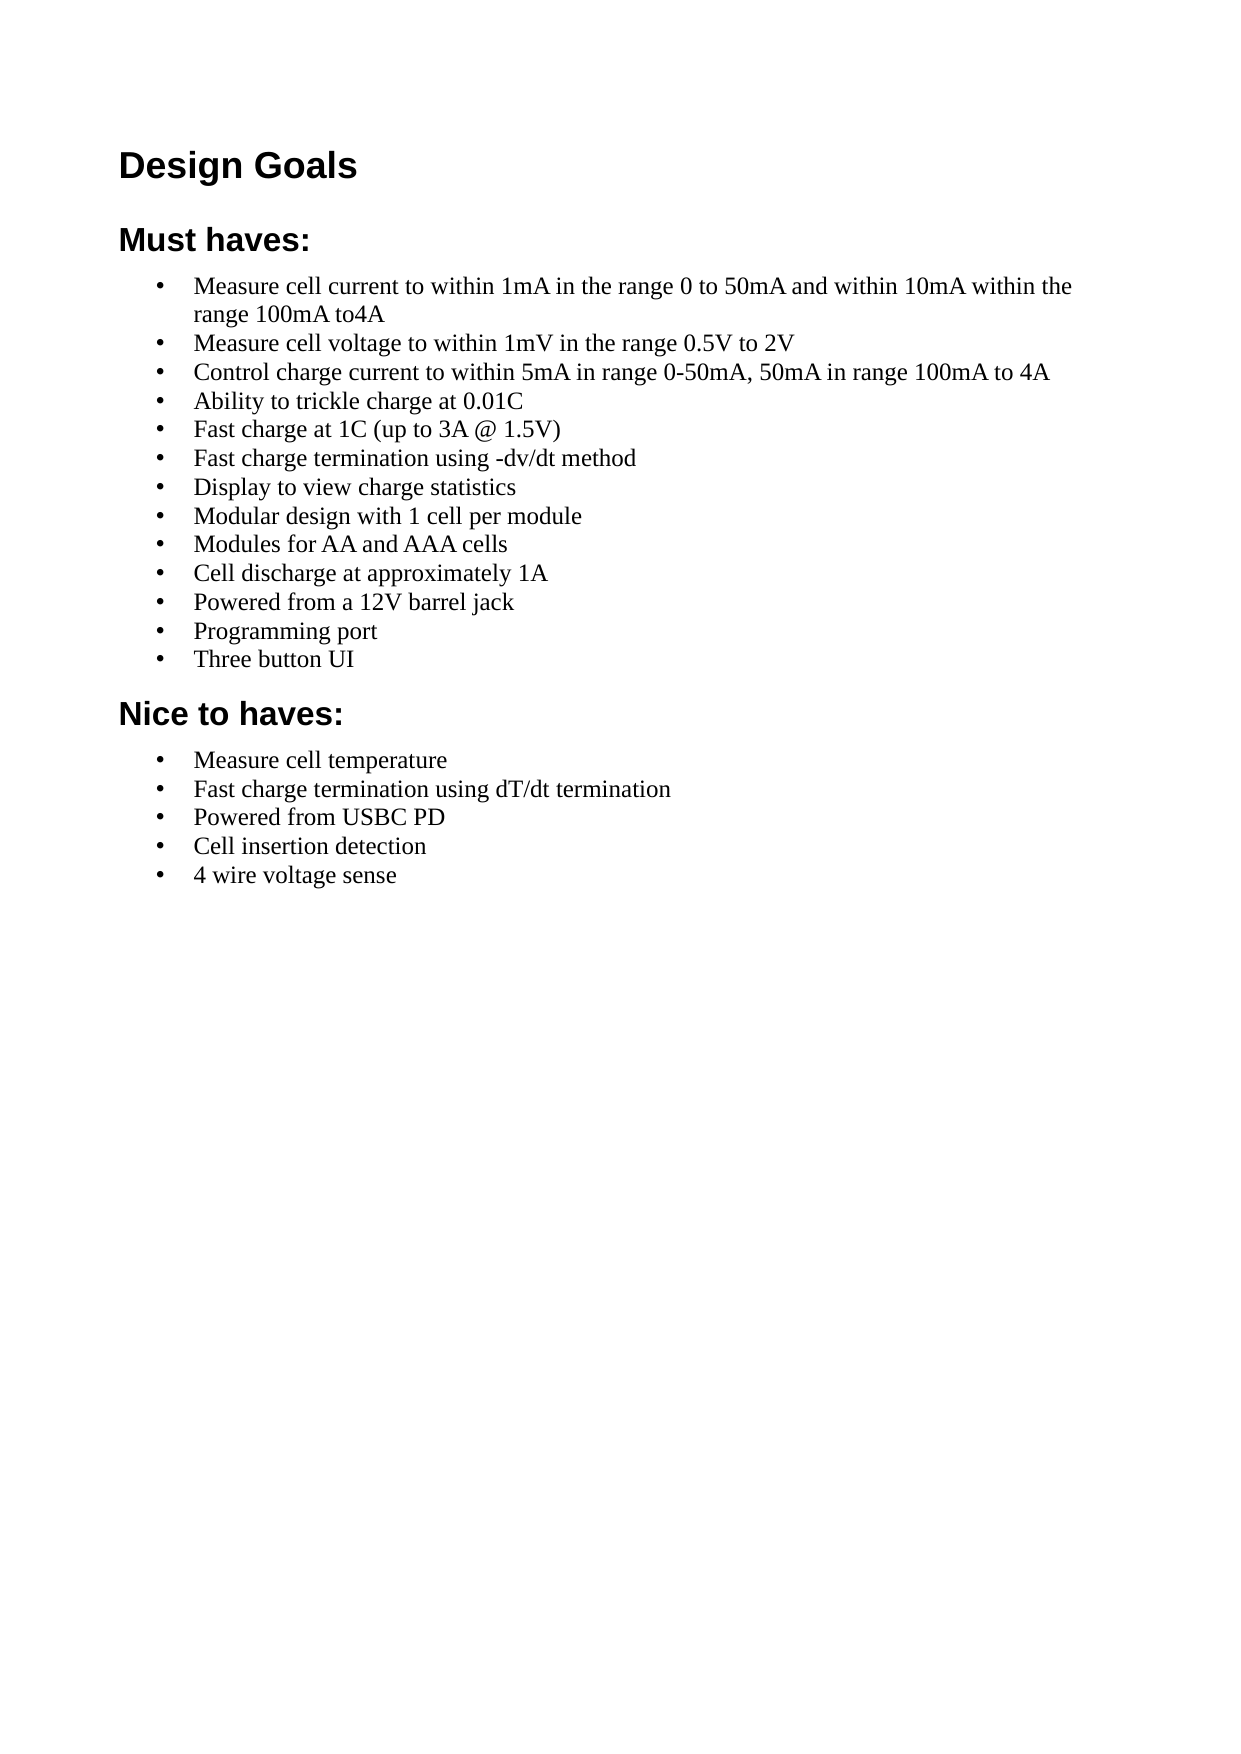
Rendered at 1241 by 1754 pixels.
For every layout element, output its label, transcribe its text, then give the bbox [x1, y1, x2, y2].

list Display to view charge statistics [156, 472, 1122, 501]
list Modules for AA and AAA cells [156, 529, 1122, 558]
list Powered from USBC PD [156, 802, 1122, 831]
subtitle Must haves: [118, 220, 1122, 258]
list Programming port [156, 616, 1122, 644]
list 4 wire voltage sense [156, 860, 1122, 889]
list Control charge current to within 5mA in range 0-50mA, 50mA in range 100mA to 4A [156, 357, 1122, 386]
list Powered from a 12V barrel jack [156, 587, 1122, 616]
list Cell insertion detection [156, 831, 1122, 860]
list Fast charge termination using dT/dt termination [156, 774, 1122, 802]
list Fast charge at 1C (up to 3A @ 1.5V) [156, 414, 1122, 443]
list Measure cell voltage to within 1mV in the range 0.5V to 2V [156, 328, 1122, 357]
list Modular design with 1 cell per module [156, 501, 1122, 529]
subtitle Design Goals [118, 143, 1122, 186]
list Measure cell temperature [156, 745, 1122, 774]
list Measure cell current to within 1mA in the range 0 to 50mA and within 10mA within the range 100mA to4A [156, 271, 1122, 328]
list Ability to trickle charge at 0.01C [156, 386, 1122, 414]
subtitle Nice to haves: [118, 694, 1122, 732]
list Three button UI [156, 644, 1122, 673]
list Cell discharge at approximately 1A [156, 558, 1122, 587]
list Fast charge termination using -dv/dt method [156, 443, 1122, 472]
